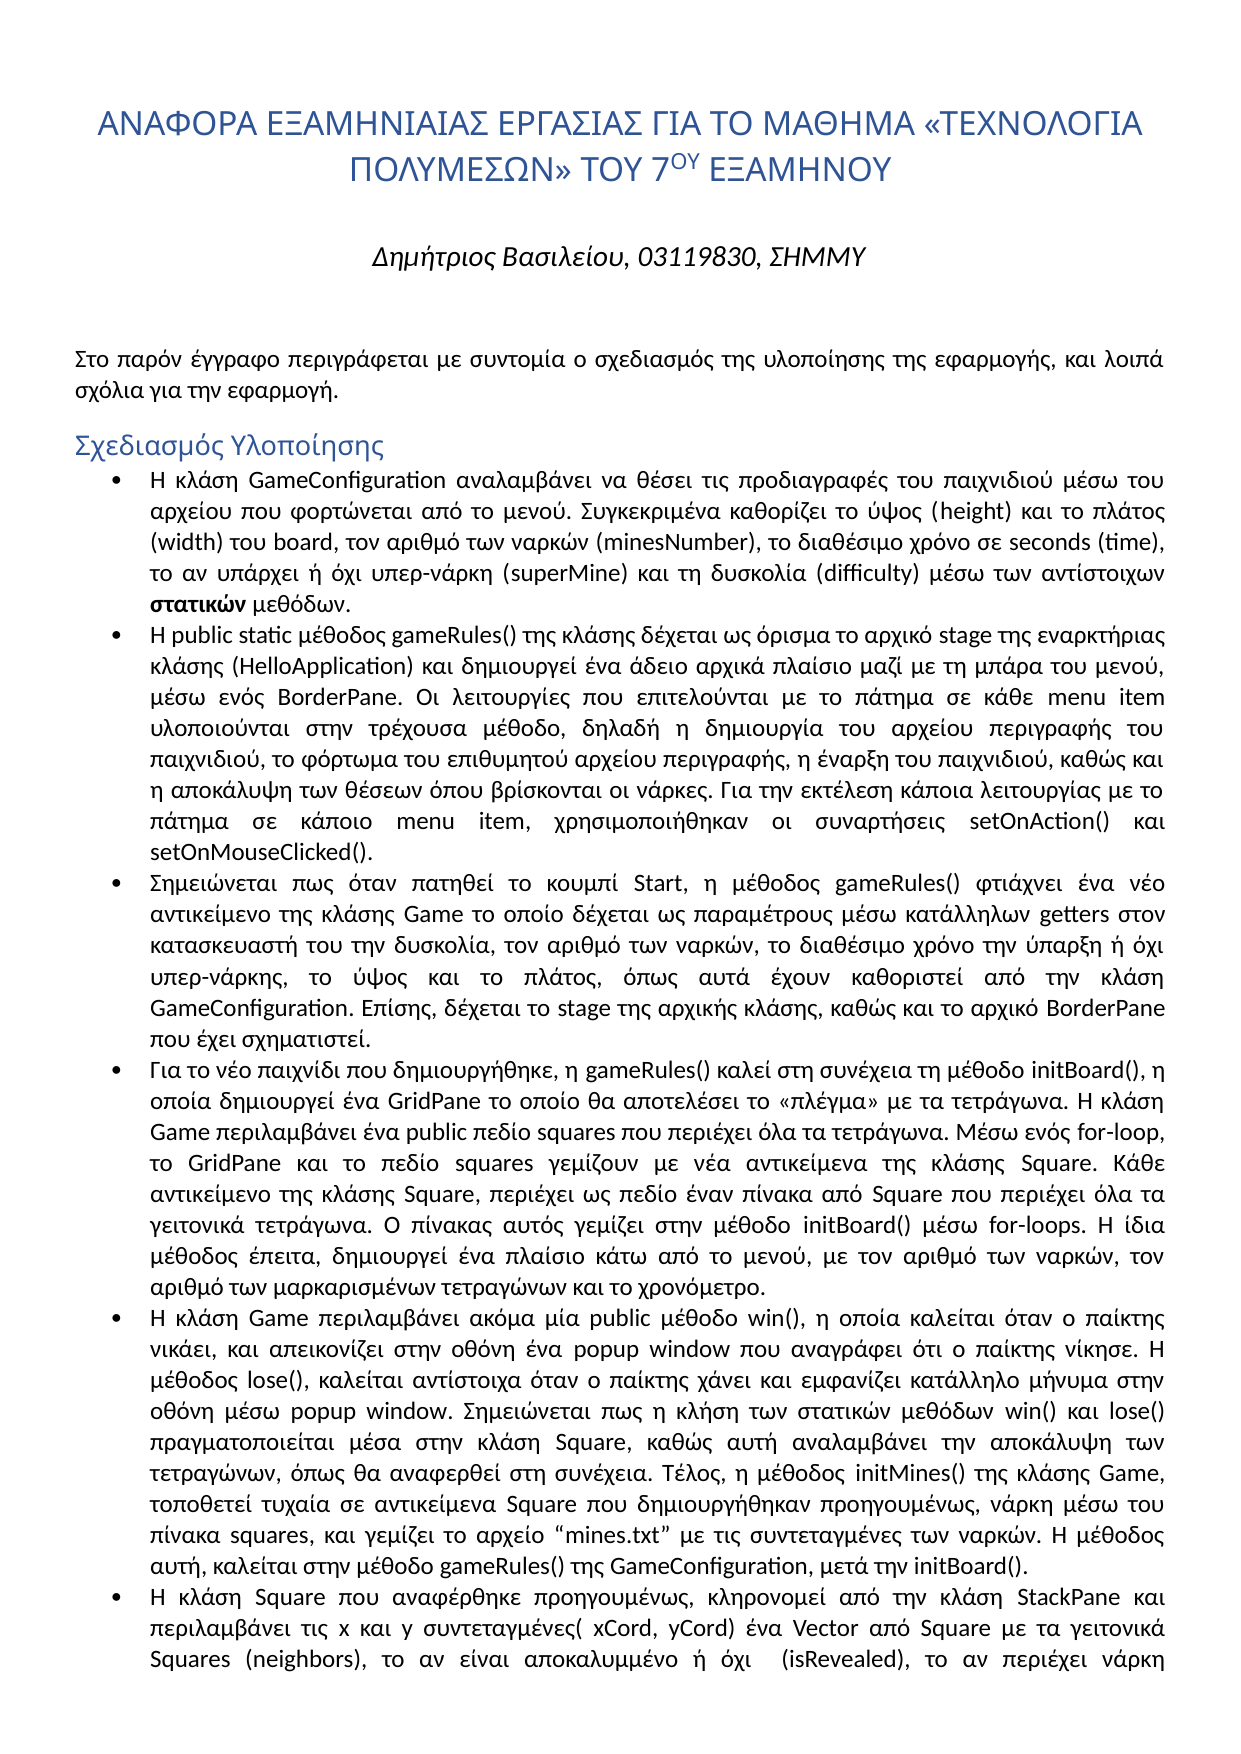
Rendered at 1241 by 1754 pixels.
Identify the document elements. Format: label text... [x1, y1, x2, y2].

subtitle ΑΝΑΦΟΡΑ ΕΞΑΜΗΝΙΑΙΑΣ ΕΡΓΑΣΙΑΣ ΓΙΑ ΤΟ ΜΑΘΗΜΑ «ΤΕΧΝΟΛΟΓΙΑ ΠΟΛΥΜΕΣΩΝ» ΤΟΥ 7ΟΥ ΕΞΑΜΗΝΟΥ [75, 100, 1165, 192]
list Η κλάση Game περιλαμβάνει ακόμα μία public μέθοδο win(), η οποία καλείται όταν ο παίκτης νικάει, και απεικονίζει στην οθόνη ένα popup window που αναγράφει ότι ο παίκτης νίκησε. Η μέθοδος lose(), καλείται αντίστοιχα όταν ο παίκτης χάνει και εμφανίζει κατάλληλο μήνυμα στην οθόνη μέσω popup window. Σημειώνεται πως η κλήση των στατικών μεθόδων win() και lose() πραγματοποιείται μέσα στην κλάση Square, καθώς αυτή αναλαμβάνει την αποκάλυψη των τετραγώνων, όπως θα αναφερθεί στη συνέχεια. Τέλος, η μέθοδος initMines() της κλάσης Game, τοποθετεί τυχαία σε αντικείμενα Square που δημιουργήθηκαν προηγουμένως, νάρκη μέσω του πίνακα squares, και γεμίζει το αρχείο “mines.txt” με τις συντεταγμένες των ναρκών. Η μέθοδος αυτή, καλείται στην μέθοδο gameRules() της GameConfiguration, μετά την initBoard(). [112, 1302, 1165, 1581]
list Σημειώνεται πως όταν πατηθεί το κουμπί Start, η μέθοδος gameRules() φτιάχνει ένα νέο αντικείμενο της κλάσης Game το οποίο δέχεται ως παραμέτρους μέσω κατάλληλων getters στον κατασκευαστή του την δυσκολία, τον αριθμό των ναρκών, το διαθέσιμο χρόνο την ύπαρξη ή όχι υπερ-νάρκης, το ύψος και το πλάτος, όπως αυτά έχουν καθοριστεί από την κλάση GameConfiguration. Επίσης, δέχεται το stage της αρχικής κλάσης, καθώς και το αρχικό BorderPane που έχει σχηματιστεί. [112, 868, 1165, 1053]
list Η κλάση GameConfiguration αναλαμβάνει να θέσει τις προδιαγραφές του παιχνιδιού μέσω του αρχείου που φορτώνεται από το μενού. Συγκεκριμένα καθορίζει το ύψος (height) και το πλάτος (width) του board, τον αριθμό των ναρκών (minesNumber), το διαθέσιμο χρόνο σε seconds (time), το αν υπάρχει ή όχι υπερ-νάρκη (superMine) και τη δυσκολία (difficulty) μέσω των αντίστοιχων στατικών μεθόδων. [112, 464, 1165, 619]
list Για το νέο παιχνίδι που δημιουργήθηκε, η gameRules() καλεί στη συνέχεια τη μέθοδο initBoard(), η οποία δημιουργεί ένα GridPane το οποίο θα αποτελέσει το «πλέγμα» με τα τετράγωνα. Η κλάση Game περιλαμβάνει ένα public πεδίο squares που περιέχει όλα τα τετράγωνα. Μέσω ενός for-loop, το GridPane και το πεδίο squares γεμίζουν με νέα αντικείμενα της κλάσης Square. Κάθε αντικείμενο της κλάσης Square, περιέχει ως πεδίο έναν πίνακα από Square που περιέχει όλα τα γειτονικά τετράγωνα. Ο πίνακας αυτός γεμίζει στην μέθοδο initBoard() μέσω for-loops. Η ίδια μέθοδος έπειτα, δημιουργεί ένα πλαίσιο κάτω από το μενού, με τον αριθμό των ναρκών, τον αριθμό των μαρκαρισμένων τετραγώνων και το χρονόμετρο. [112, 1054, 1165, 1302]
text Δημήτριος Βασιλείου, 03119830, ΣΗΜΜΥ [75, 238, 1165, 273]
subtitle Σχεδιασμός Υλοποίησης [75, 426, 1165, 463]
list Η κλάση Square που αναφέρθηκε προηγουμένως, κληρονομεί από την κλάση StackPane και περιλαμβάνει τις x και y συντεταγμένες( xCord, yCord) ένα Vector από Square με τα γειτονικά Squares (neighbors), το αν είναι αποκαλυμμένο ή όχι (isRevealed), το αν περιέχει νάρκη [112, 1582, 1165, 1674]
text Στο παρόν έγγραφο περιγράφεται με συντομία ο σχεδιασμός της υλοποίησης της εφαρμογής, και λοιπά σχόλια για την εφαρμογή. [75, 343, 1165, 405]
list Η public static μέθοδος gameRules() της κλάσης δέχεται ως όρισμα το αρχικό stage της εναρκτήριας κλάσης (HelloApplication) και δημιουργεί ένα άδειο αρχικά πλαίσιο μαζί με τη μπάρα του μενού, μέσω ενός BorderPane. Οι λειτουργίες που επιτελούνται με το πάτημα σε κάθε menu item υλοποιούνται στην τρέχουσα μέθοδο, δηλαδή η δημιουργία του αρχείου περιγραφής του παιχνιδιού, το φόρτωμα του επιθυμητού αρχείου περιγραφής, η έναρξη του παιχνιδιού, καθώς και η αποκάλυψη των θέσεων όπου βρίσκονται οι νάρκες. Για την εκτέλεση κάποια λειτουργίας με το πάτημα σε κάποιο menu item, χρησιμοποιήθηκαν οι συναρτήσεις setOnAction() και setOnMouseClicked(). [112, 619, 1165, 867]
